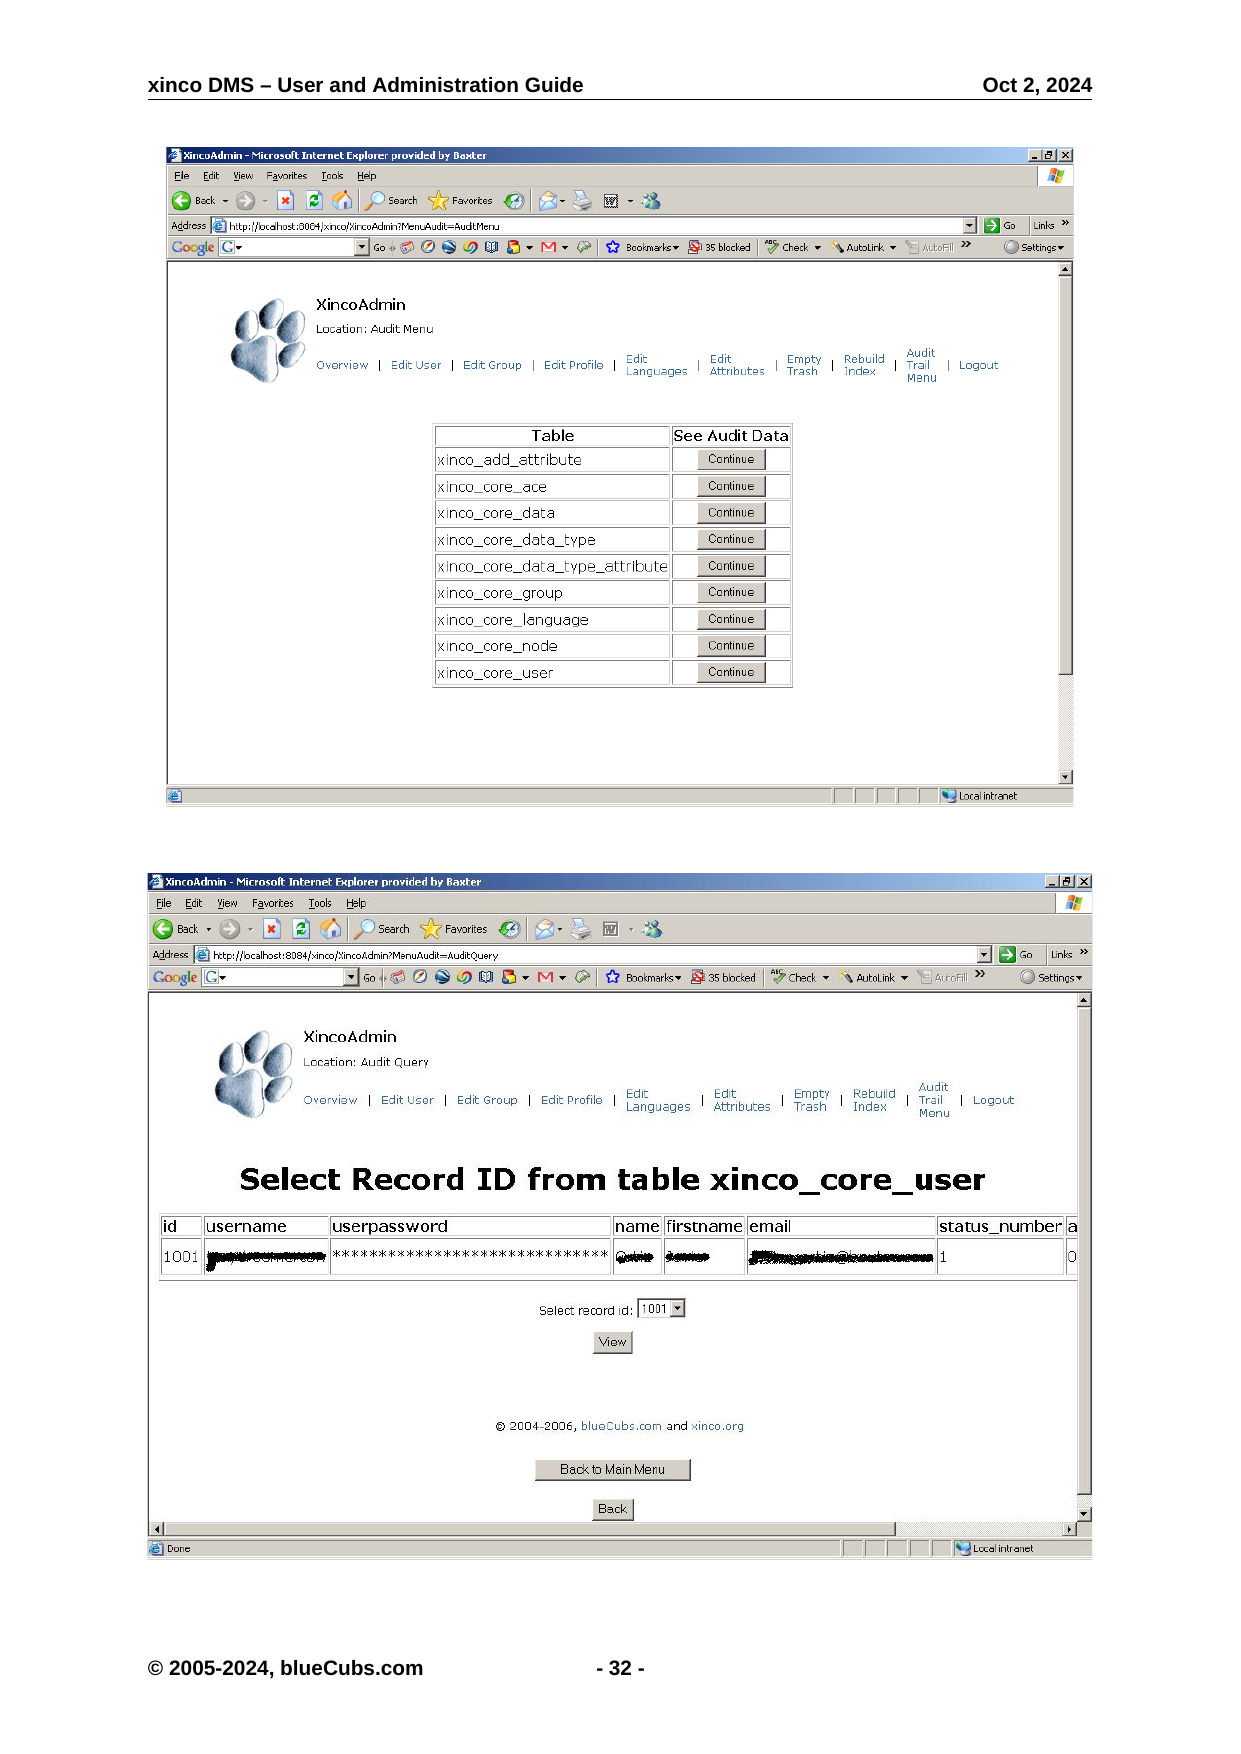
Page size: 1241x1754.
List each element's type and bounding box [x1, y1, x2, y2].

picture [166, 147, 1074, 807]
picture [147, 873, 1093, 1560]
